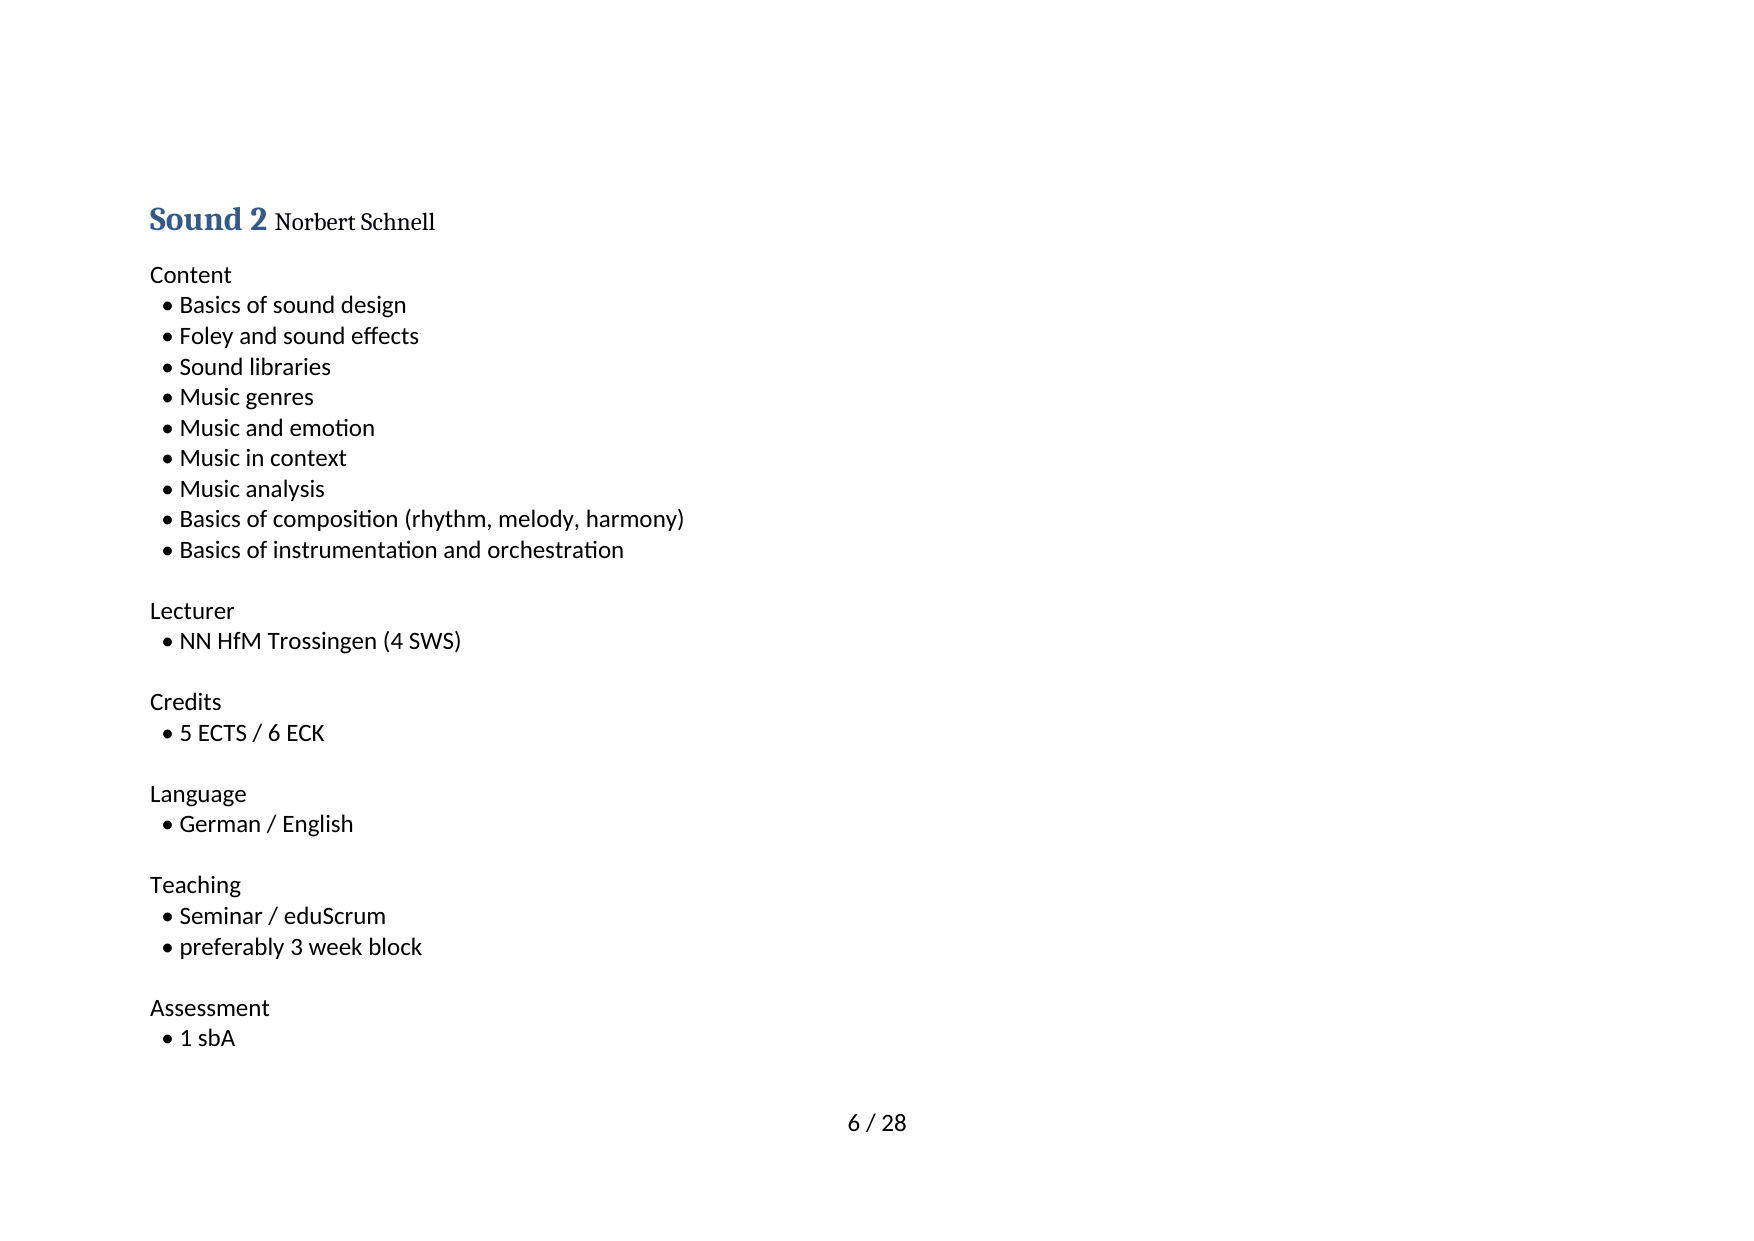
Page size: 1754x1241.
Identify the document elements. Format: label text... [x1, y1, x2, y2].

text Language [150, 778, 877, 808]
text Lecturer [150, 595, 877, 625]
text • Music in context [150, 442, 877, 473]
text • Music genres [150, 381, 877, 412]
text • German / English [150, 808, 877, 839]
text Credits [150, 686, 877, 717]
text • Seminar / eduScrum [150, 900, 877, 931]
text • Basics of sound design [150, 290, 877, 320]
text • 5 ECTS / 6 ECK [150, 717, 877, 747]
text • NN HfM Trossingen (4 SWS) [150, 625, 877, 656]
text Assessment [150, 992, 877, 1022]
text • preferably 3 week block [150, 931, 877, 961]
text • Music analysis [150, 473, 877, 503]
subtitle Sound 2 Norbert Schnell [150, 200, 877, 238]
text • Sound libraries [150, 351, 877, 381]
text • Basics of instrumentation and orchestration [150, 534, 877, 564]
text • 1 sbA [150, 1022, 877, 1053]
text Content [150, 259, 877, 290]
text • Foley and sound effects [150, 320, 877, 351]
text • Music and emotion [150, 412, 877, 442]
text Teaching [150, 869, 877, 900]
text • Basics of composition (rhythm, melody, harmony) [150, 503, 877, 534]
